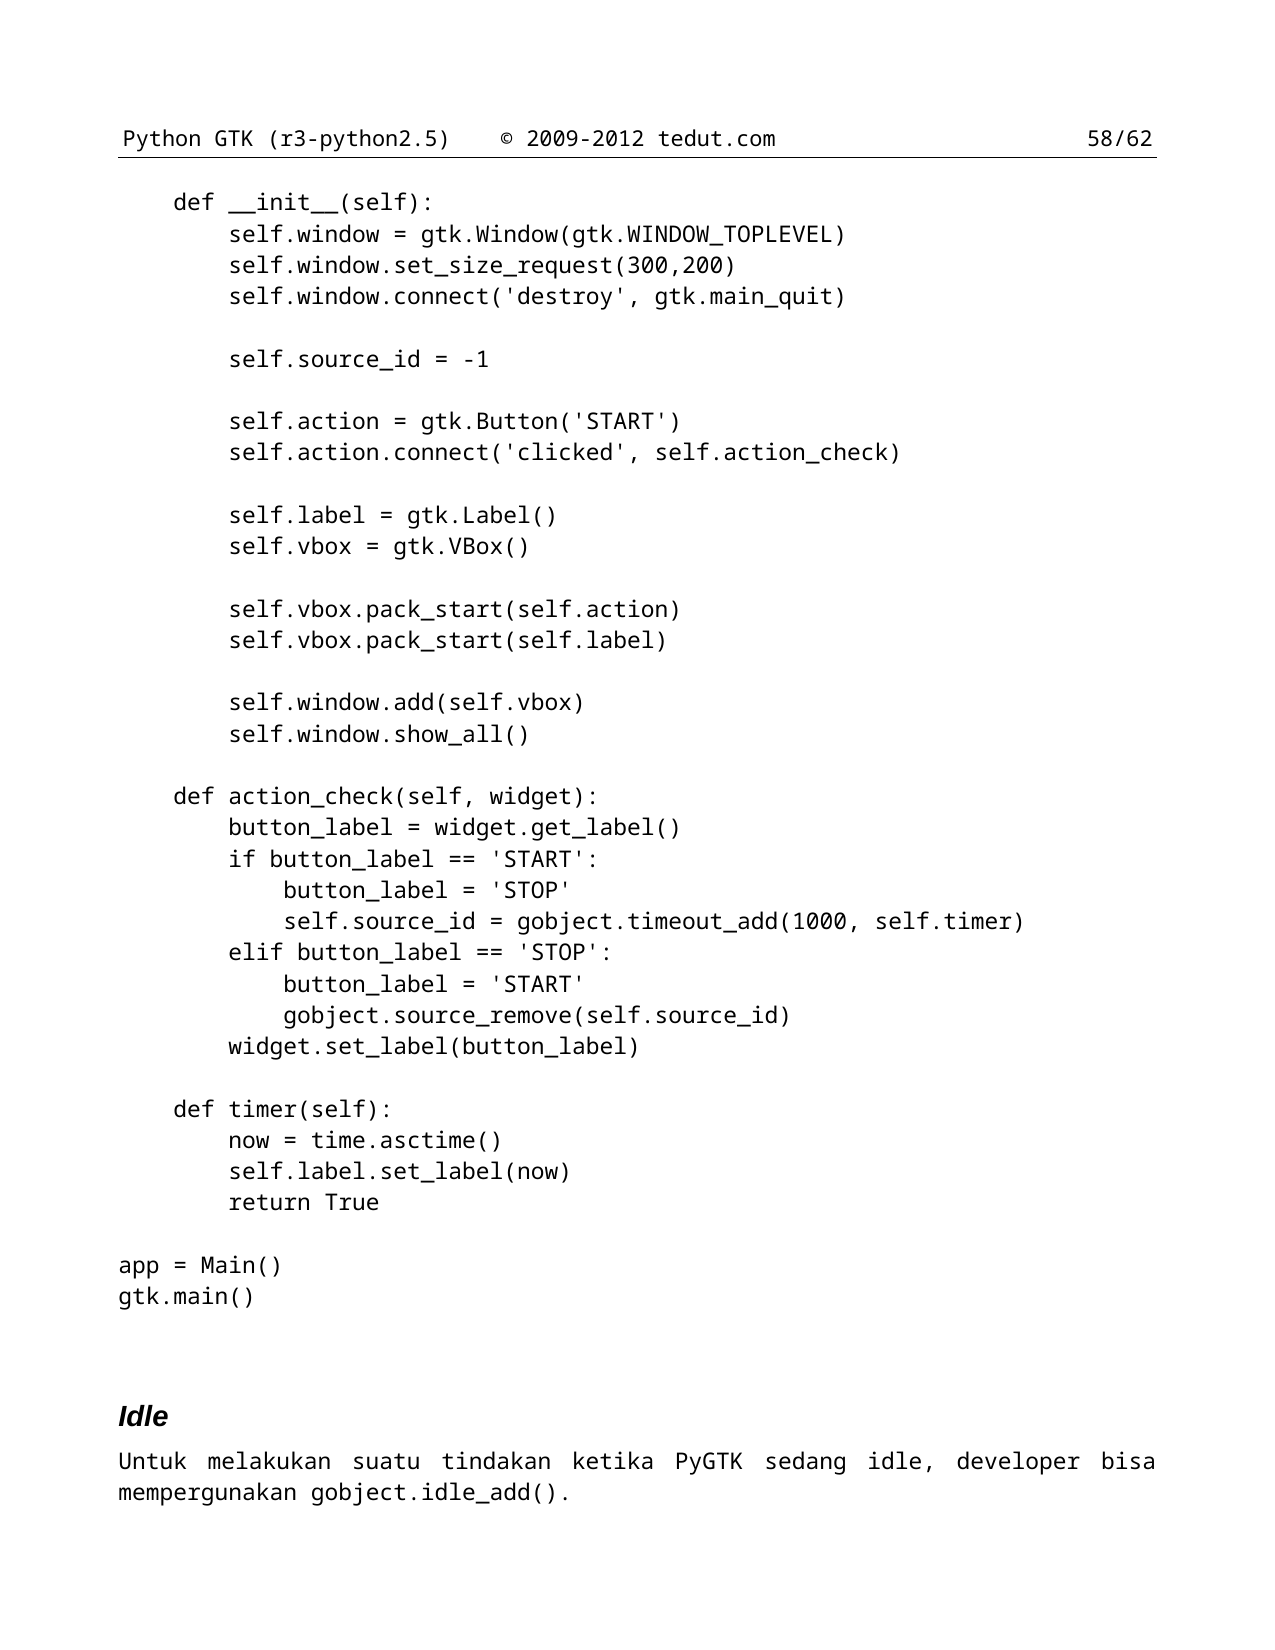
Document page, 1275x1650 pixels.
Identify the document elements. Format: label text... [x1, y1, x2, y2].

text self.vbox.pack_start(self.label) [118, 624, 1157, 655]
subtitle Idle [118, 1399, 1157, 1432]
text elif button_label == 'STOP': [118, 936, 1157, 967]
text if button_label == 'START': [118, 842, 1157, 874]
text return True [118, 1186, 1157, 1217]
text button_label = 'START' [118, 967, 1157, 999]
text widget.set_label(button_label) [118, 1030, 1157, 1061]
text def __init__(self): [118, 186, 1157, 217]
text button_label = widget.get_label() [118, 811, 1157, 842]
text def timer(self): [118, 1092, 1157, 1124]
text app = Main() [118, 1249, 1157, 1280]
text self.source_id = -1 [118, 342, 1157, 374]
text gobject.source_remove(self.source_id) [118, 999, 1157, 1030]
text def action_check(self, widget): [118, 780, 1157, 811]
text self.vbox = gtk.VBox() [118, 530, 1157, 561]
text self.source_id = gobject.timeout_add(1000, self.timer) [118, 905, 1157, 936]
text self.vbox.pack_start(self.action) [118, 592, 1157, 624]
text Untuk melakukan suatu tindakan ketika PyGTK sedang idle, developer bisa mempergunakan gobject.idle_add(). [118, 1445, 1157, 1507]
text self.window = gtk.Window(gtk.WINDOW_TOPLEVEL) [118, 217, 1157, 249]
text self.window.connect('destroy', gtk.main_quit) [118, 280, 1157, 311]
text self.window.set_size_request(300,200) [118, 249, 1157, 280]
text self.window.show_all() [118, 717, 1157, 749]
text gtk.main() [118, 1280, 1157, 1311]
text self.action = gtk.Button('START') [118, 405, 1157, 436]
text self.label = gtk.Label() [118, 499, 1157, 530]
text self.label.set_label(now) [118, 1155, 1157, 1186]
text self.action.connect('clicked', self.action_check) [118, 436, 1157, 467]
text self.window.add(self.vbox) [118, 686, 1157, 717]
text now = time.asctime() [118, 1124, 1157, 1155]
text button_label = 'STOP' [118, 874, 1157, 905]
